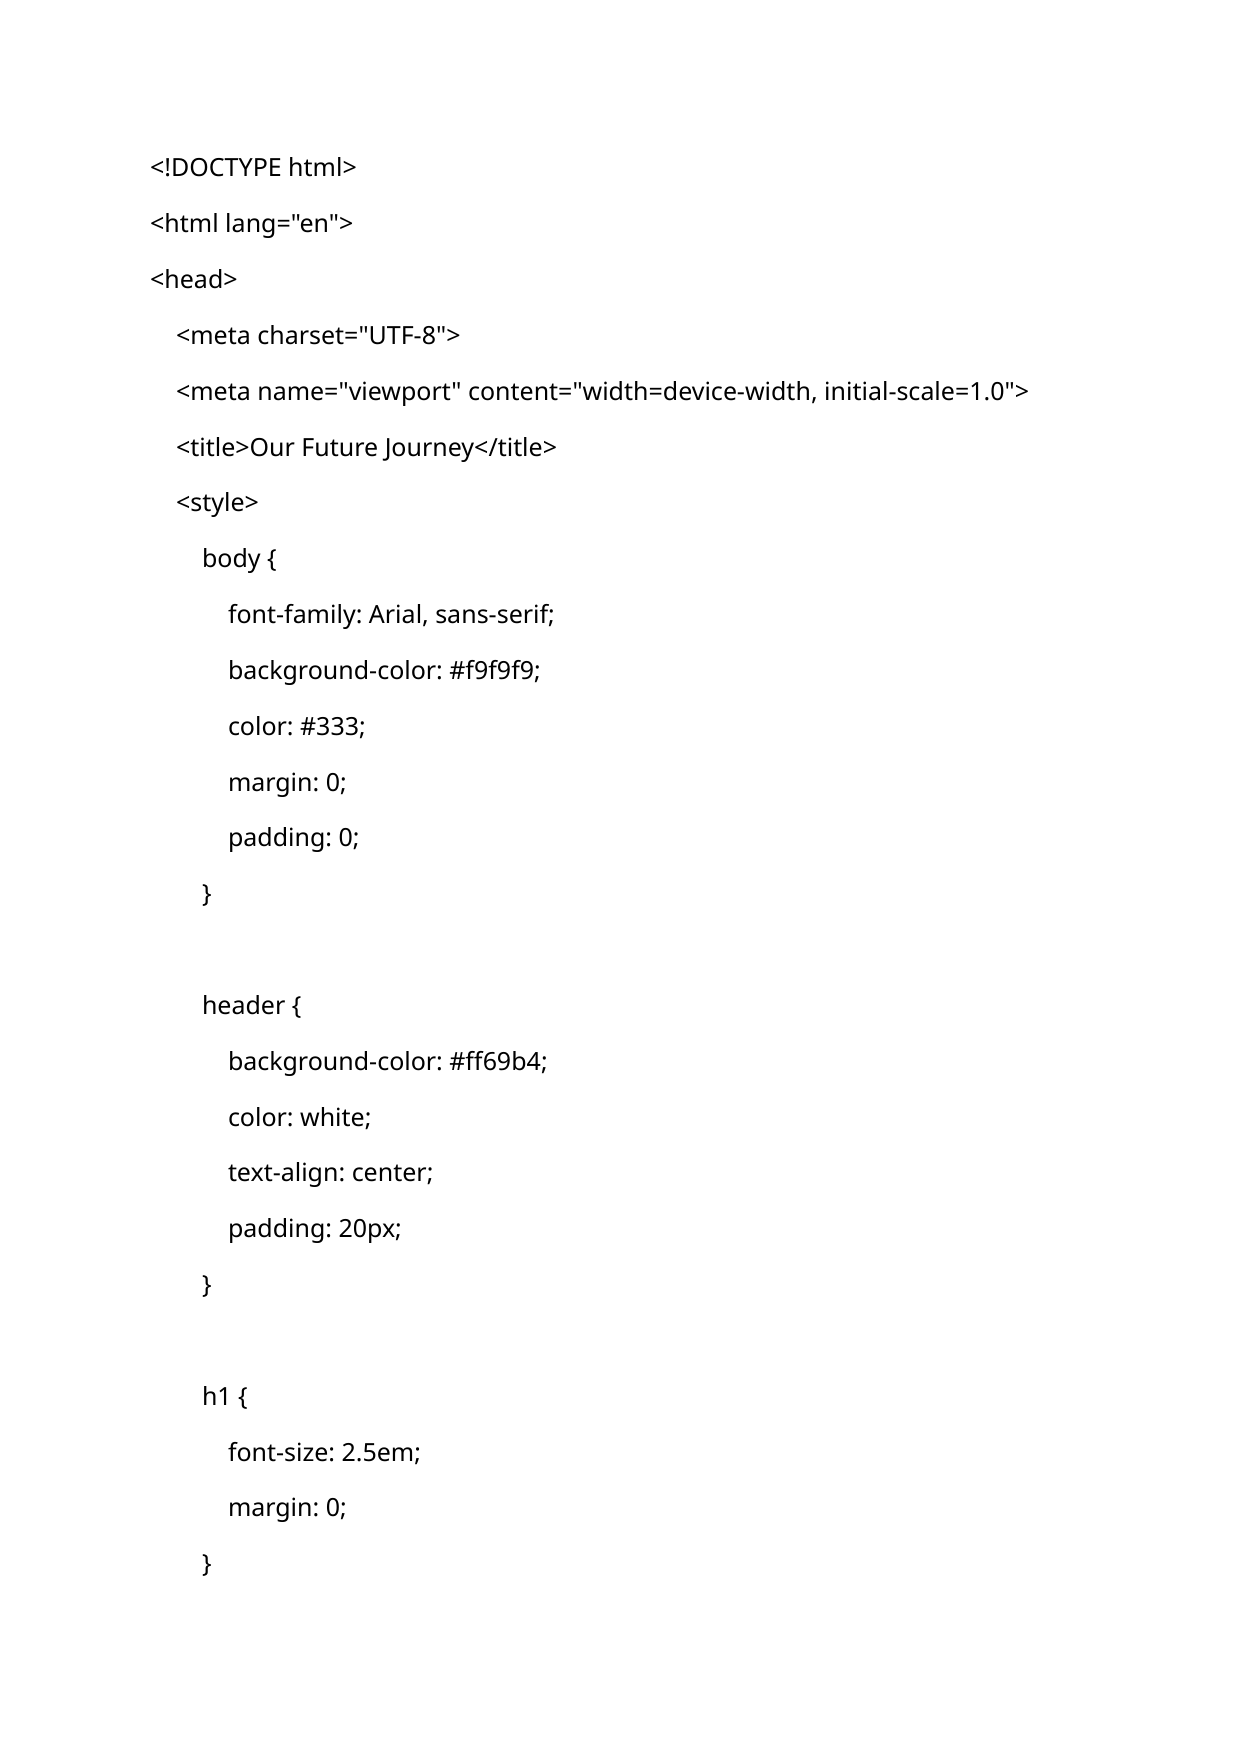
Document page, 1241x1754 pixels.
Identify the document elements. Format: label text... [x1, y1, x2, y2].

text header { [150, 987, 1090, 1022]
text padding: 0; [150, 820, 1090, 854]
text font-family: Arial, sans-serif; [150, 597, 1090, 631]
text } [150, 876, 1090, 910]
text <html lang="en"> [150, 206, 1090, 240]
text font-size: 2.5em; [150, 1434, 1090, 1468]
text } [150, 1267, 1090, 1301]
text } [150, 1546, 1090, 1580]
text background-color: #f9f9f9; [150, 652, 1090, 687]
text <meta name="viewport" content="width=device-width, initial-scale=1.0"> [150, 373, 1090, 407]
text color: white; [150, 1099, 1090, 1133]
text color: #333; [150, 708, 1090, 742]
text margin: 0; [150, 1490, 1090, 1524]
text <title>Our Future Journey</title> [150, 429, 1090, 463]
text padding: 20px; [150, 1211, 1090, 1245]
text background-color: #ff69b4; [150, 1043, 1090, 1077]
text text-align: center; [150, 1155, 1090, 1189]
text <meta charset="UTF-8"> [150, 317, 1090, 352]
text <head> [150, 262, 1090, 296]
text <style> [150, 485, 1090, 519]
text h1 { [150, 1378, 1090, 1412]
text <!DOCTYPE html> [150, 150, 1090, 184]
text body { [150, 541, 1090, 575]
text margin: 0; [150, 764, 1090, 798]
